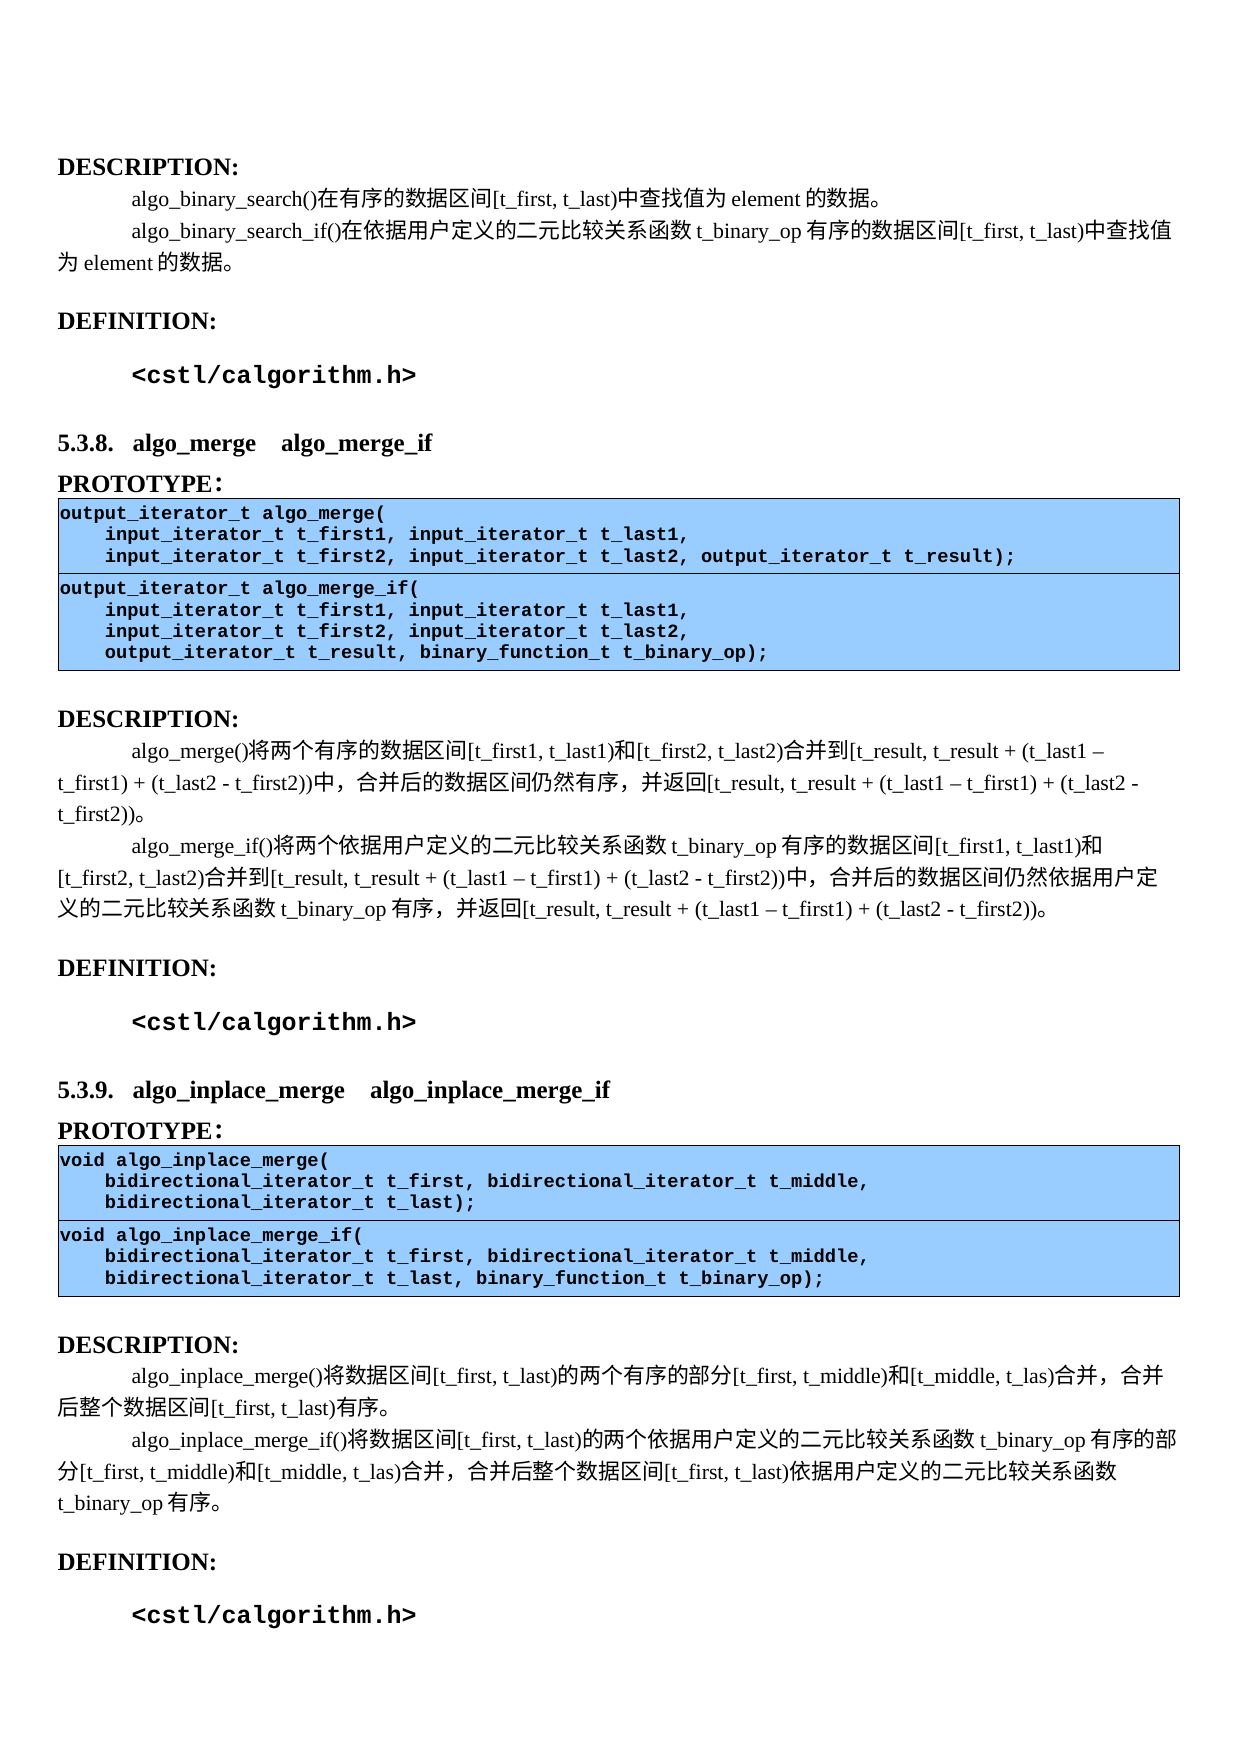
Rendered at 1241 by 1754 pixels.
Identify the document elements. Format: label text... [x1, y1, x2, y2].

table_header void algo_inplace_merge( bidirectional_iterator_t t_first, bidirectional_iterator_t t_middle, bidirectional_iterator_t t_last); [59, 1146, 1179, 1220]
text <cstl/calgorithm.h> [57, 1601, 1179, 1631]
table_cell void algo_inplace_merge_if( bidirectional_iterator_t t_first, bidirectional_iterator_t t_middle, bidirectional_iterator_t t_last, binary_function_t t_binary_op); [59, 1221, 1179, 1296]
text algo_binary_search_if()在依据用户定义的二元比较关系函数t_binary_op有序的数据区间[t_first, t_last)中查找值为element的数据。 [57, 213, 1179, 276]
text DESCRIPTION: [57, 152, 1179, 181]
text algo_inplace_merge_if()将数据区间[t_first, t_last)的两个依据用户定义的二元比较关系函数t_binary_op有序的部分[t_first, t_middle)和[t_middle, t_las)合并，合并后整个数据区间[t_first, t_last)依据用户定义的二元比较关系函数t_binary_op有序。 [57, 1422, 1179, 1517]
text algo_inplace_merge()将数据区间[t_first, t_last)的两个有序的部分[t_first, t_middle)和[t_middle, t_las)合并，合并后整个数据区间[t_first, t_last)有序。 [57, 1358, 1179, 1422]
text PROTOTYPE： [57, 1116, 1179, 1145]
text <cstl/calgorithm.h> [57, 360, 1179, 391]
table_header output_iterator_t algo_merge( input_iterator_t t_first1, input_iterator_t t_last1, input_iterator_t t_first2, input_iterator_t t_last2, output_iterator_t t_result); [59, 499, 1179, 573]
subtitle algo_inplace_merge algo_inplace_merge_if [57, 1075, 1179, 1104]
text algo_merge()将两个有序的数据区间[t_first1, t_last1)和[t_first2, t_last2)合并到[t_result, t_result + (t_last1 – t_first1) + (t_last2 - t_first2))中，合并后的数据区间仍然有序，并返回[t_result, t_result + (t_last1 – t_first1) + (t_last2 - t_first2))。 [57, 733, 1179, 828]
table_cell output_iterator_t algo_merge_if( input_iterator_t t_first1, input_iterator_t t_last1, input_iterator_t t_first2, input_iterator_t t_last2, output_iterator_t t_result, binary_function_t t_binary_op); [59, 574, 1179, 670]
text DEFINITION: [57, 1547, 1179, 1576]
text DEFINITION: [57, 306, 1179, 335]
text algo_binary_search()在有序的数据区间[t_first, t_last)中查找值为element的数据。 [57, 181, 1179, 213]
text DESCRIPTION: [57, 1330, 1179, 1358]
text DEFINITION: [57, 953, 1179, 982]
subtitle algo_merge algo_merge_if [57, 428, 1179, 457]
text algo_merge_if()将两个依据用户定义的二元比较关系函数t_binary_op有序的数据区间[t_first1, t_last1)和[t_first2, t_last2)合并到[t_result, t_result + (t_last1 – t_first1) + (t_last2 - t_first2))中，合并后的数据区间仍然依据用户定义的二元比较关系函数t_binary_op有序，并返回[t_result, t_result + (t_last1 – t_first1) + (t_last2 - t_first2))。 [57, 828, 1179, 923]
text <cstl/calgorithm.h> [57, 1007, 1179, 1037]
text DESCRIPTION: [57, 704, 1179, 733]
text PROTOTYPE： [57, 469, 1179, 498]
